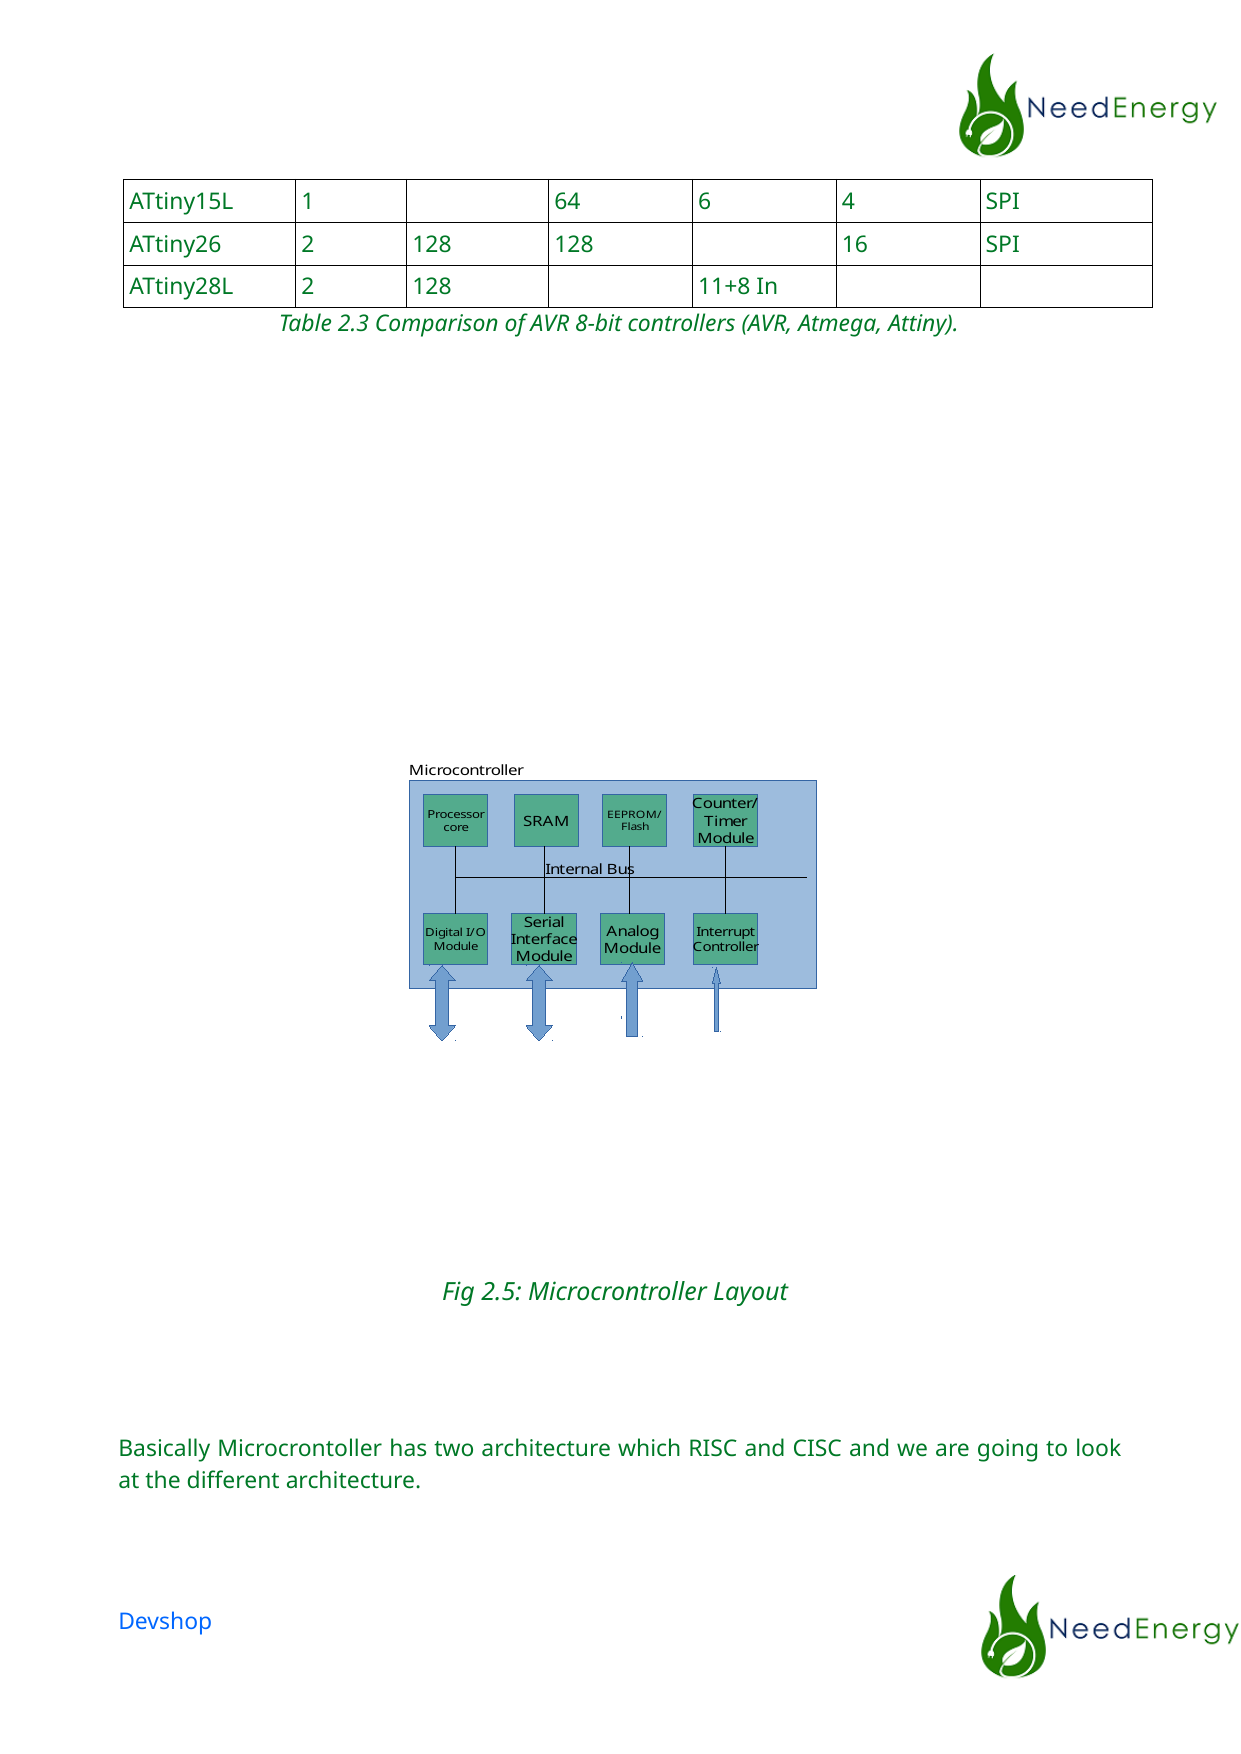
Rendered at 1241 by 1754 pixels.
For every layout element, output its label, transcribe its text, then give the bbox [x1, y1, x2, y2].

text Fig 2.5: Microcrontroller Layout [259, 1273, 973, 1308]
picture [977, 1575, 1241, 1688]
table_cell ATtiny26 [124, 223, 295, 264]
table_cell 6 [693, 180, 836, 222]
table_cell [407, 180, 548, 222]
table_cell 128 [407, 223, 548, 264]
text Table 2.3 Comparison of AVR 8-bit controllers (AVR, Atmega, Attiny). [118, 307, 1122, 339]
table_cell ATtiny28L [124, 266, 295, 307]
table_cell [837, 266, 980, 307]
table_cell 2 [296, 266, 406, 307]
table_cell 64 [549, 180, 692, 222]
table_cell 4 [837, 180, 980, 222]
table_cell ATtiny15L [124, 180, 295, 222]
table_cell [549, 266, 692, 307]
table_cell 128 [549, 223, 692, 264]
table_cell 2 [296, 223, 406, 264]
table_cell [981, 266, 1152, 307]
table_cell 16 [837, 223, 980, 264]
table_cell [693, 223, 836, 264]
table_cell SPI [981, 180, 1152, 222]
table_cell 11+8 In [693, 266, 836, 307]
text Basically Microcrontoller has two architecture which RISC and CISC and we are going to look at the different architecture. [118, 1432, 1122, 1495]
picture [956, 53, 1219, 167]
table_cell 128 [407, 266, 548, 307]
table_cell 1 [296, 180, 406, 222]
table_cell SPI [981, 223, 1152, 264]
